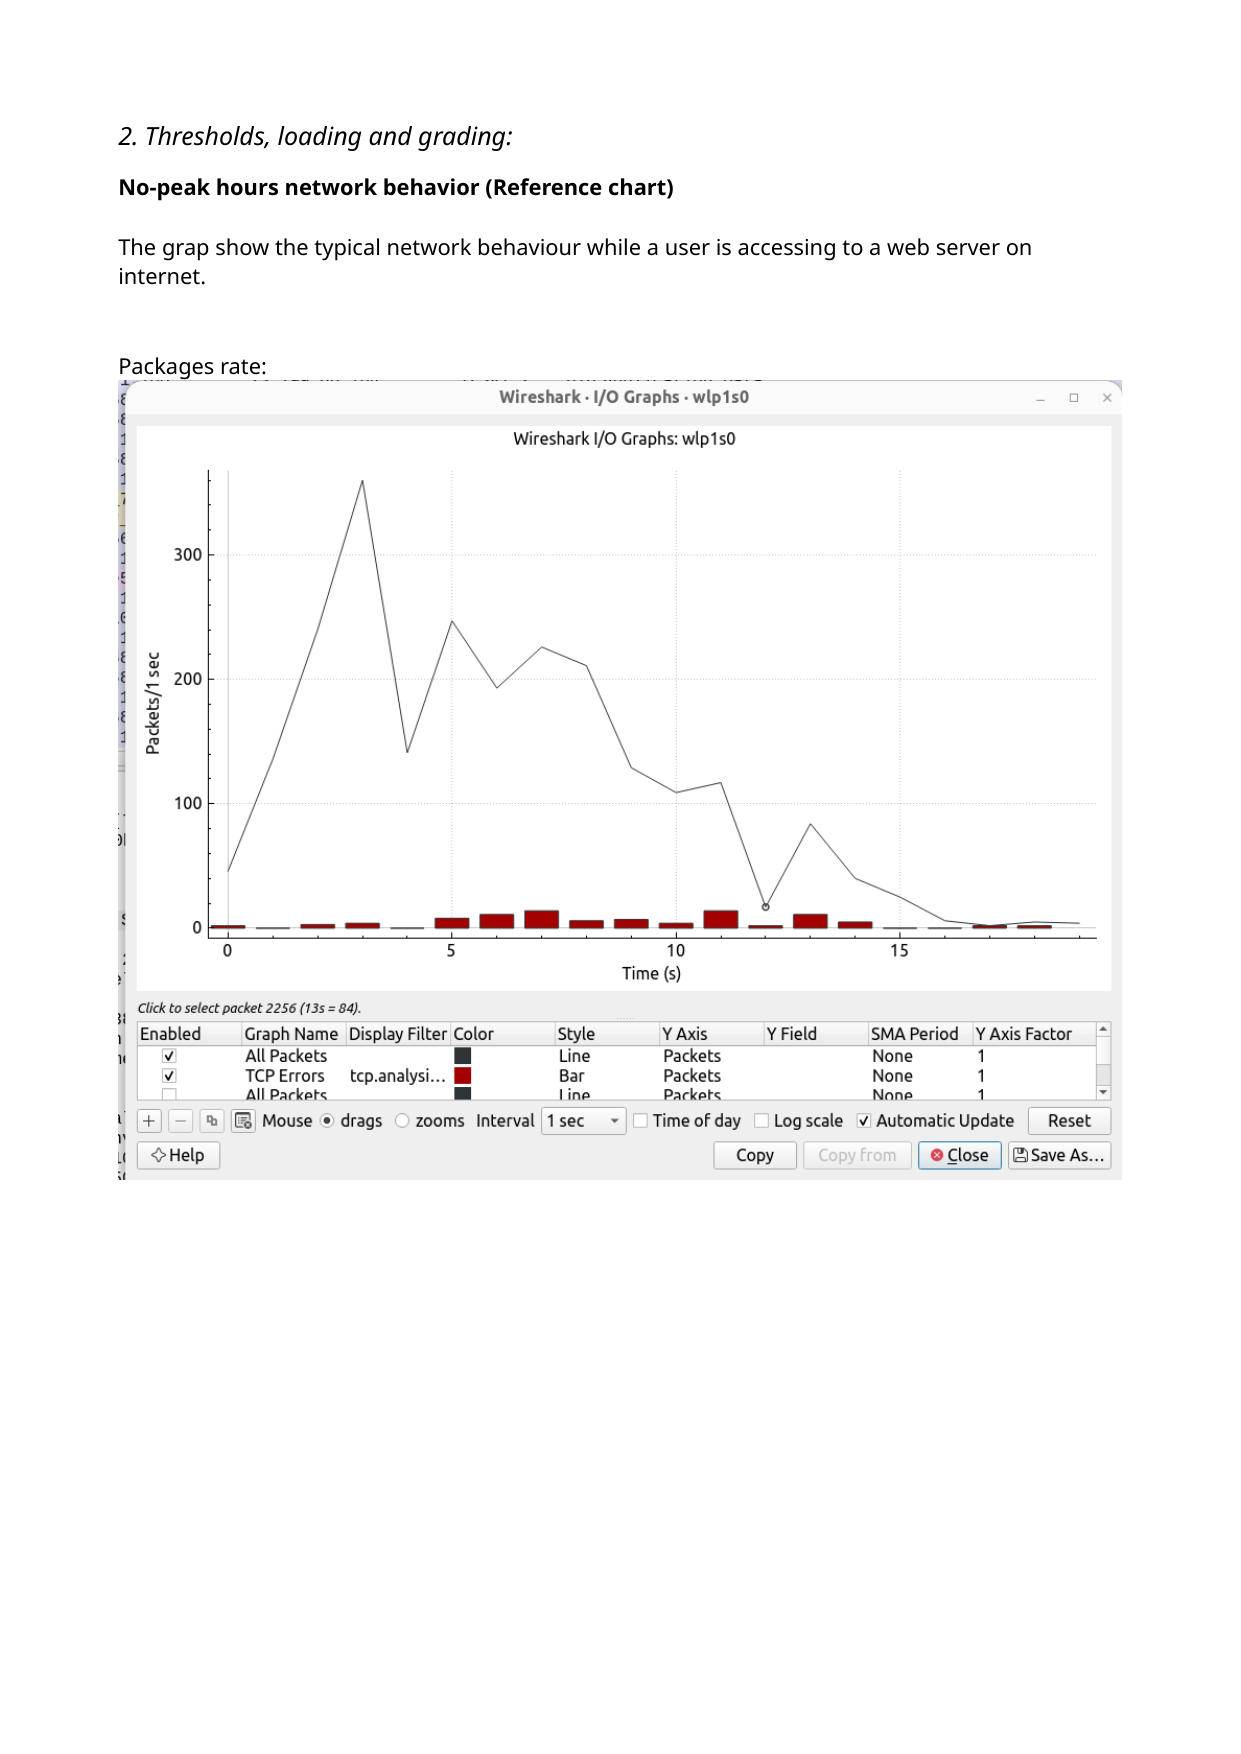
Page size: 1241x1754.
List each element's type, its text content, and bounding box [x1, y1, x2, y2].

text 2. Thresholds, loading and grading: [118, 118, 1122, 152]
picture [118, 380, 1123, 1180]
text The grap show the typical network behaviour while a user is accessing to a web server on internet. [118, 231, 1122, 291]
text Packages rate: [118, 351, 1122, 380]
text No-peak hours network behavior (Reference chart) [118, 172, 1122, 202]
